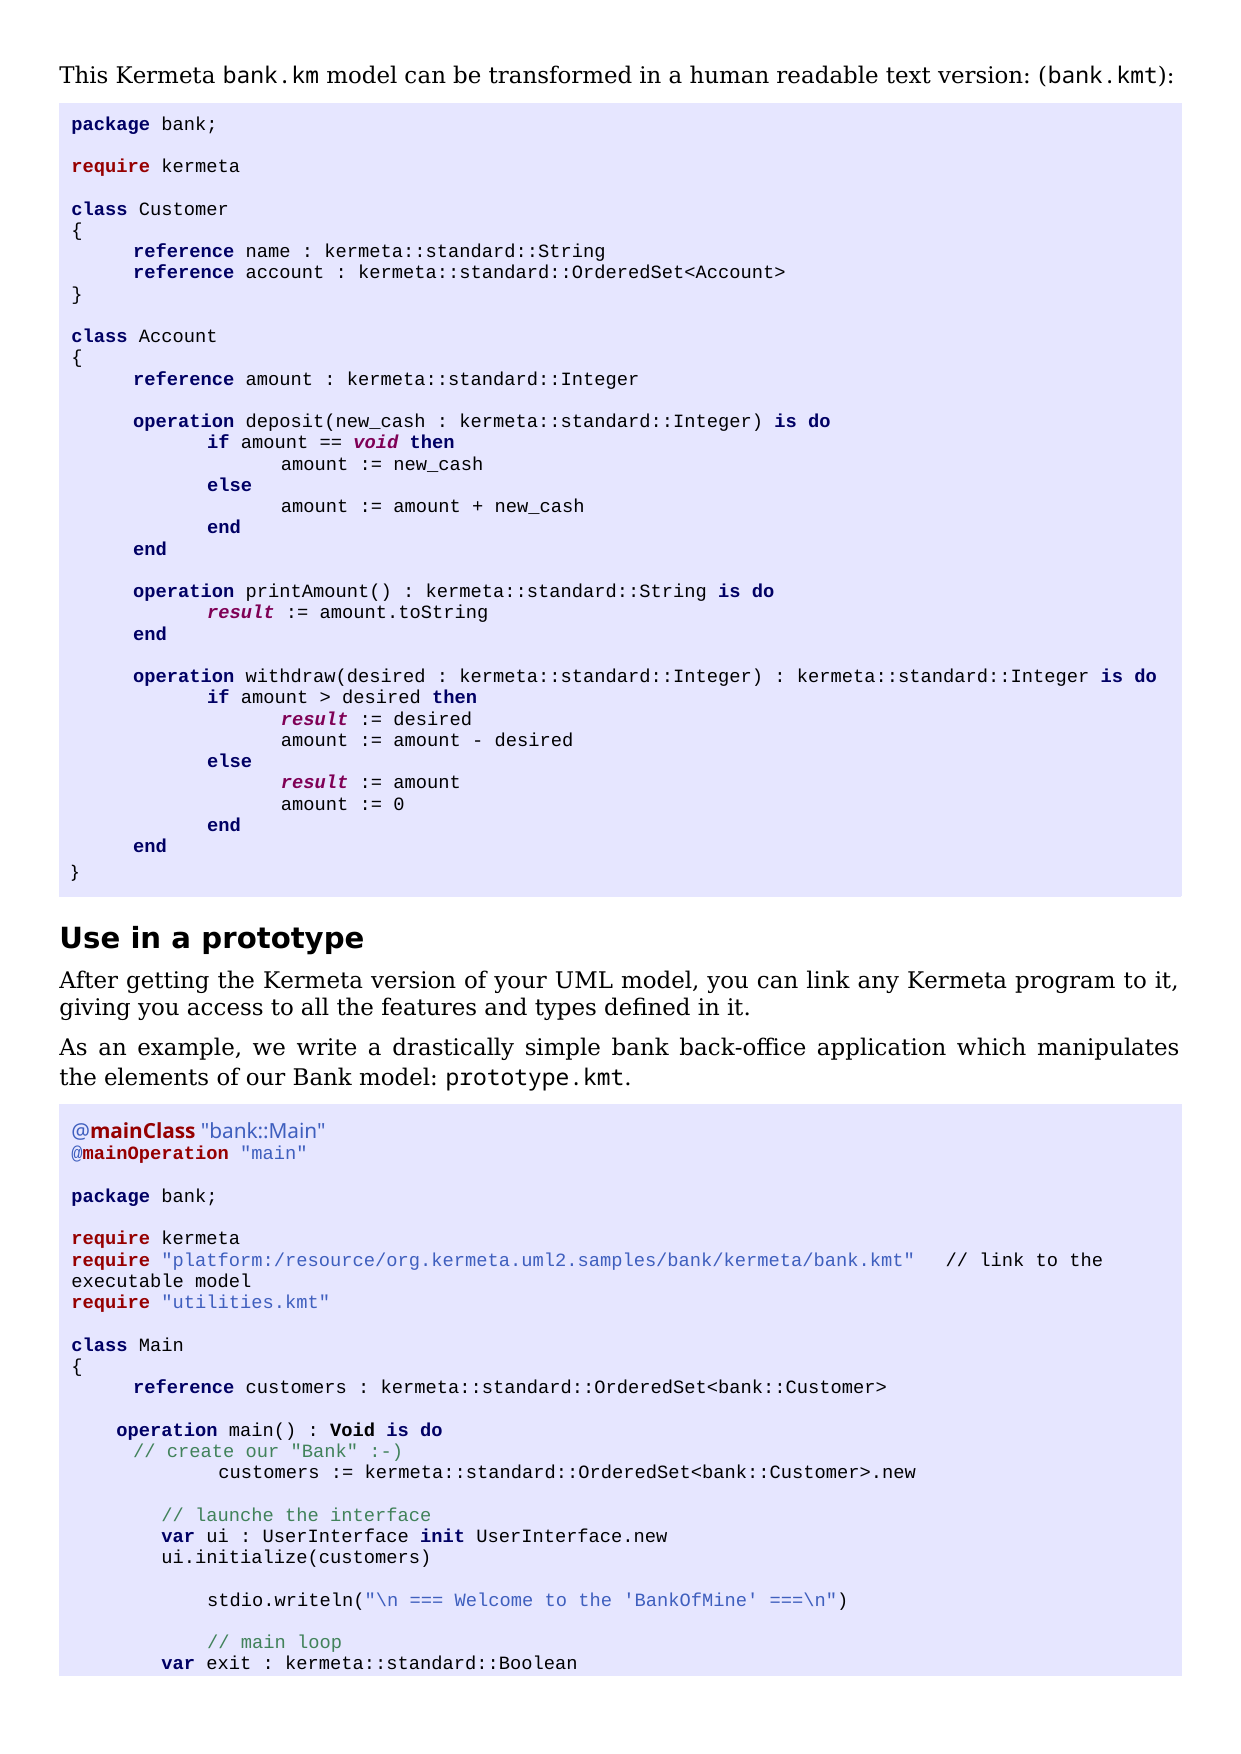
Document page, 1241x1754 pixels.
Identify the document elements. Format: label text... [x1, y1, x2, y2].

text package bank; [60, 104, 1181, 124]
text end [60, 804, 1181, 825]
text reference customers : kermeta::standard::OrderedSet<bank::Customer> [60, 1366, 1181, 1387]
text end [60, 613, 1181, 634]
text result := desired [60, 698, 1181, 719]
text result := amount.toString [60, 592, 1181, 613]
text end [60, 528, 1181, 549]
text This Kermeta bank.km model can be transformed in a human readable text version: (bank.kmt): [59, 59, 1181, 90]
text amount := 0 [60, 783, 1181, 804]
subtitle Use in a prototype [59, 921, 1181, 955]
text amount := new_cash [60, 443, 1181, 464]
text require kermeta [60, 145, 1181, 167]
text class Account [60, 315, 1181, 337]
text } [60, 847, 1181, 896]
text After getting the Kermeta version of your UML model, you can link any Kermeta program to it, giving you access to all the features and types defined in it. [59, 968, 1181, 1021]
text end [60, 825, 1181, 847]
text @mainOperation "main" [60, 1132, 1181, 1154]
text // create our "Bank" :-) [60, 1430, 1181, 1451]
text else [60, 740, 1181, 762]
text operation deposit(new_cash : kermeta::standard::Integer) is do [60, 400, 1181, 422]
text require kermeta [60, 1217, 1181, 1239]
text amount := amount + new_cash [60, 485, 1181, 507]
text customers := kermeta::standard::OrderedSet<bank::Customer>.new [60, 1451, 1181, 1472]
text else [60, 464, 1181, 485]
text // main loop [60, 1621, 1181, 1642]
text { [60, 209, 1181, 230]
text amount := amount - desired [60, 719, 1181, 740]
text @mainClass "bank::Main" [60, 1105, 1181, 1132]
text if amount == void then [60, 422, 1181, 443]
text { [60, 1345, 1181, 1366]
text // launche the interface [60, 1494, 1181, 1515]
text class Customer [60, 188, 1181, 209]
text require "platform:/resource/org.kermeta.uml2.samples/bank/kermeta/bank.kmt" // link to the executable model [60, 1239, 1181, 1281]
text require "utilities.kmt" [60, 1281, 1181, 1302]
text if amount > desired then [60, 677, 1181, 698]
text ui.initialize(customers) [60, 1536, 1181, 1557]
text operation main() : Void is do [60, 1409, 1181, 1430]
text } [60, 273, 1181, 294]
text class Main [60, 1324, 1181, 1345]
text end [60, 507, 1181, 528]
text var exit : kermeta::standard::Boolean [60, 1642, 1181, 1675]
text reference account : kermeta::standard::OrderedSet<Account> [60, 252, 1181, 273]
text package bank; [60, 1175, 1181, 1196]
text reference name : kermeta::standard::String [60, 230, 1181, 252]
text reference amount : kermeta::standard::Integer [60, 358, 1181, 379]
text stdio.writeln("\n === Welcome to the 'BankOfMine' ===\n") [60, 1579, 1181, 1600]
text operation withdraw(desired : kermeta::standard::Integer) : kermeta::standard::Integer is do [60, 655, 1181, 677]
text var ui : UserInterface init UserInterface.new [60, 1515, 1181, 1536]
text { [60, 337, 1181, 358]
text operation printAmount() : kermeta::standard::String is do [60, 570, 1181, 592]
text As an example, we write a drastically simple bank back-office application which manipulates the elements of our Bank model: prototype.kmt. [59, 1034, 1181, 1092]
text result := amount [60, 762, 1181, 783]
